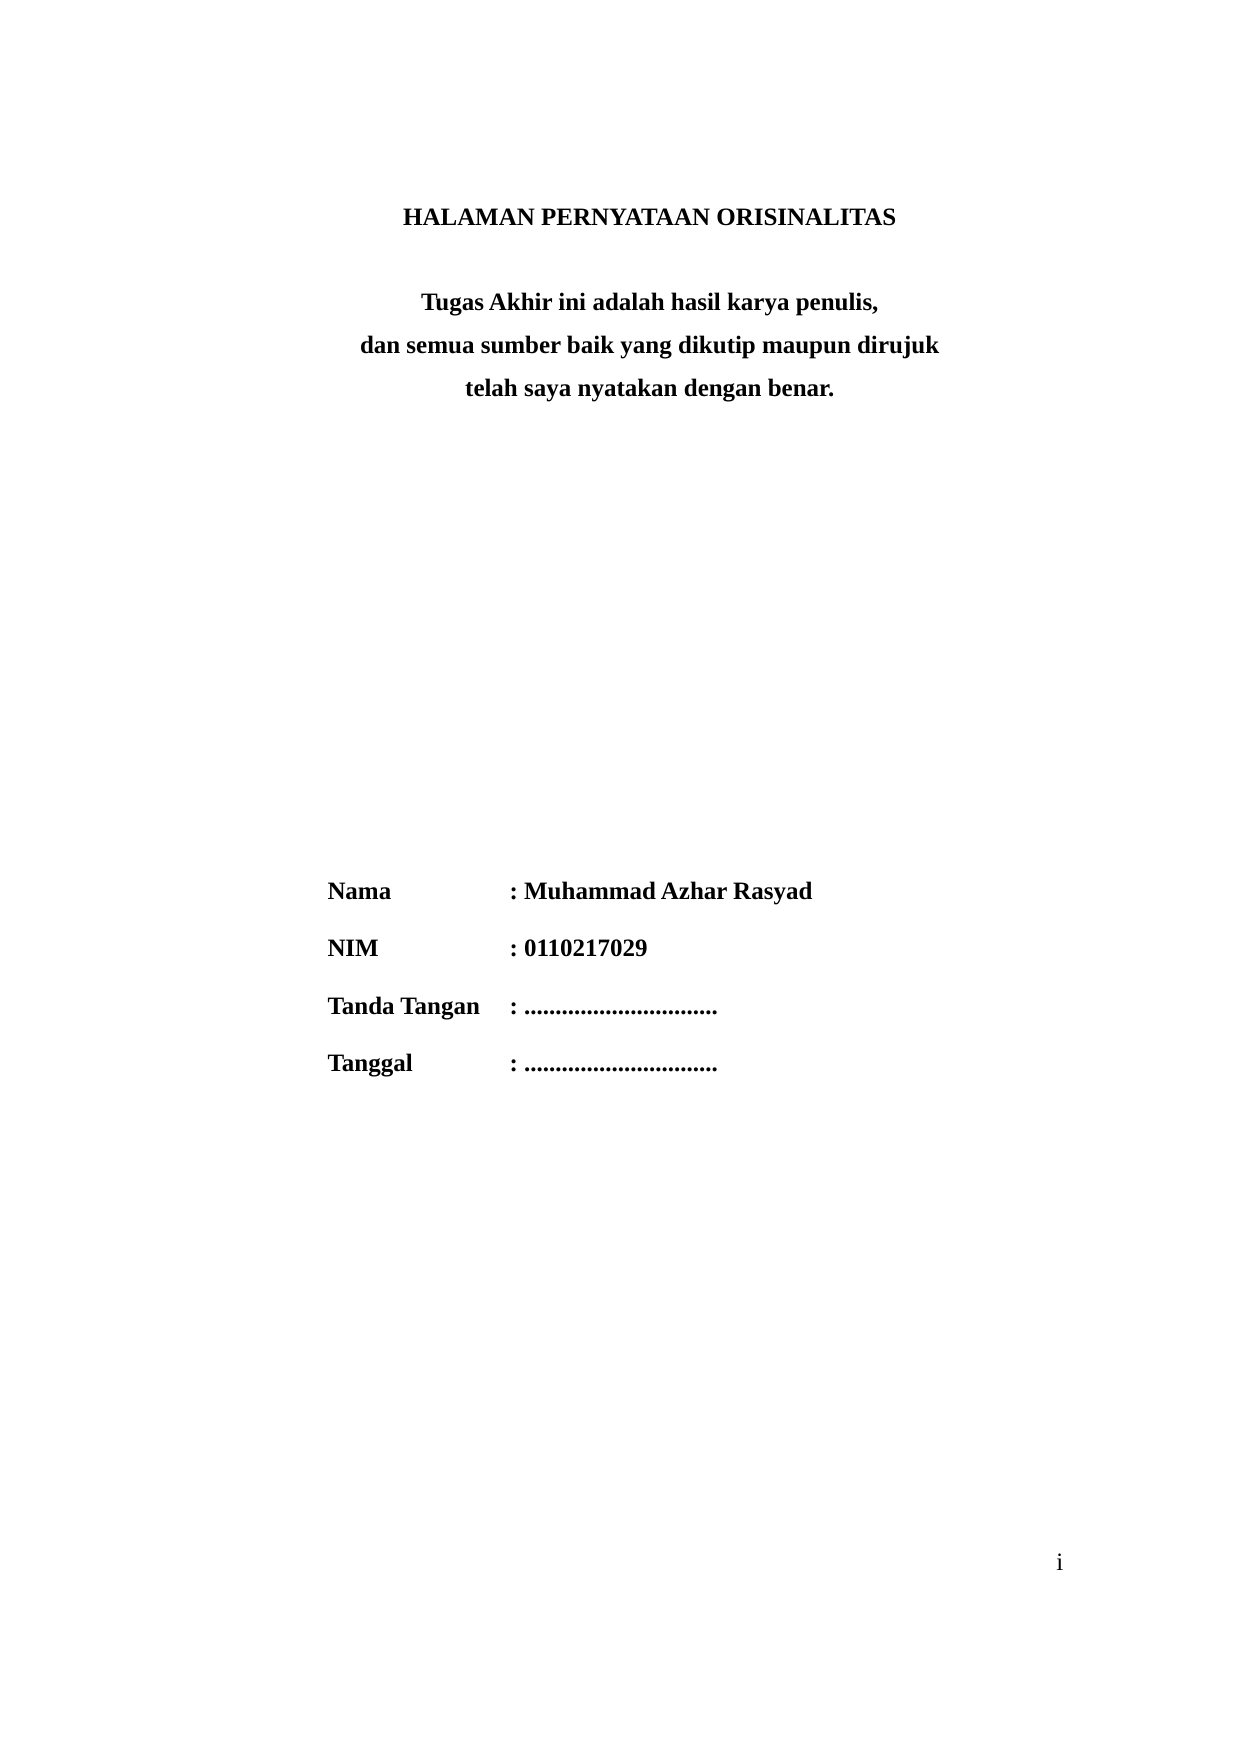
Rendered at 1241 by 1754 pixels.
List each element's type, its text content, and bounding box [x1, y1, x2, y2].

subtitle HALAMAN PERNYATAAN ORISINALITAS [236, 202, 1063, 231]
text telah saya nyatakan dengan benar. [236, 373, 1063, 402]
text Tanda Tangan : ............................... [236, 991, 1063, 1020]
text Tanggal : ............................... [236, 1048, 1063, 1077]
text Nama : Muhammad Azhar Rasyad [236, 876, 1063, 905]
text NIM : 0110217029 [236, 933, 1063, 962]
text dan semua sumber baik yang dikutip maupun dirujuk [236, 330, 1063, 358]
text Tugas Akhir ini adalah hasil karya penulis, [236, 287, 1063, 315]
